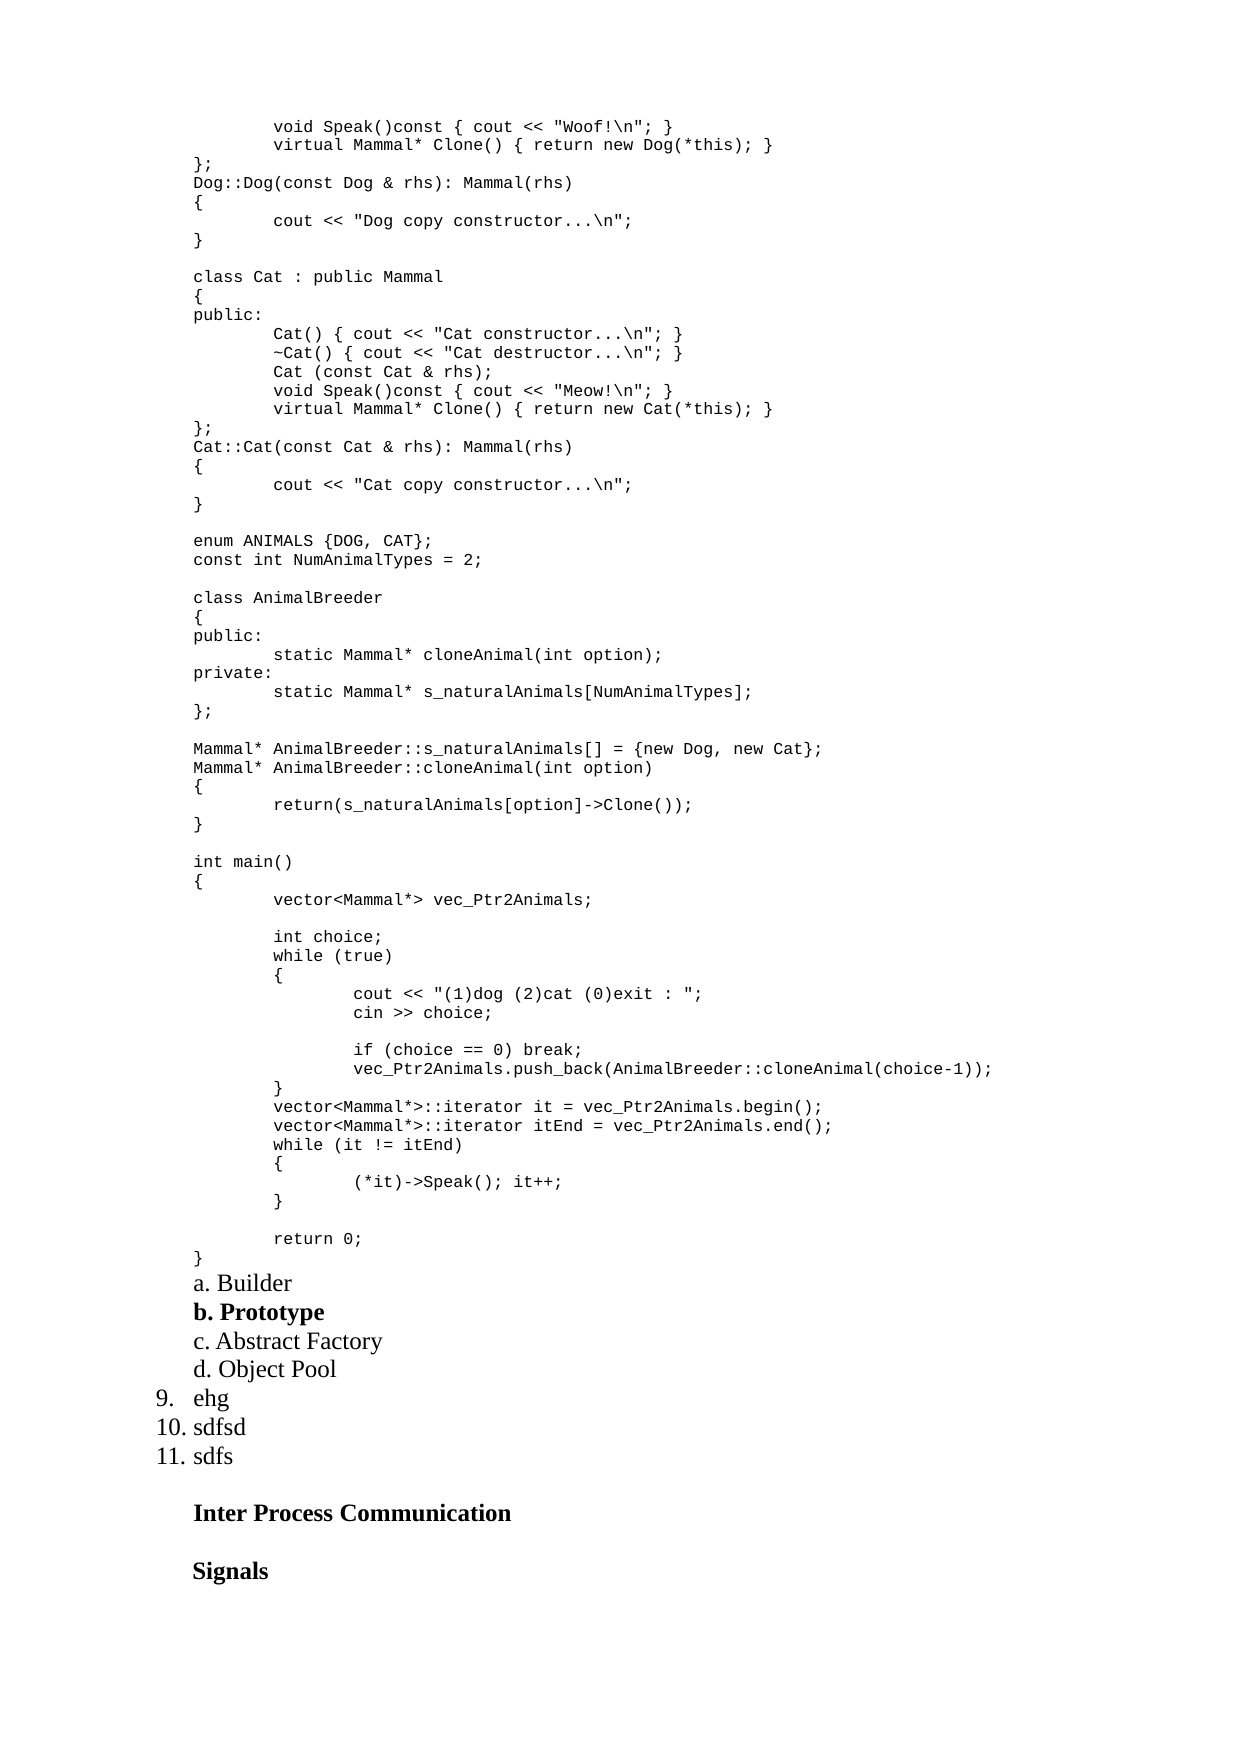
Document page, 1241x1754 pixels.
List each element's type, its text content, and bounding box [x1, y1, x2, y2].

list virtual Mammal* Clone() { return new Dog(*this); } [156, 137, 1122, 156]
list }; [156, 420, 1122, 439]
list (*it)->Speak(); it++; [156, 1174, 1122, 1193]
list { [156, 608, 1122, 627]
list vector<Mammal*> vec_Ptr2Animals; [156, 891, 1122, 910]
list ~Cat() { cout << "Cat destructor...\n"; } [156, 344, 1122, 363]
list { [156, 193, 1122, 212]
list enum ANIMALS {DOG, CAT}; [156, 533, 1122, 552]
list class Cat : public Mammal [156, 269, 1122, 288]
list private: [156, 665, 1122, 684]
list static Mammal* cloneAnimal(int option); [156, 646, 1122, 665]
list int main() [156, 853, 1122, 872]
list if (choice == 0) break; [156, 1042, 1122, 1061]
list public: [156, 627, 1122, 646]
list Mammal* AnimalBreeder::cloneAnimal(int option) [156, 759, 1122, 778]
list while (it != itEnd) [156, 1136, 1122, 1155]
list { [156, 288, 1122, 307]
list void Speak()const { cout << "Woof!\n"; } [156, 118, 1122, 137]
list void Speak()const { cout << "Meow!\n"; } [156, 382, 1122, 401]
list public: [156, 307, 1122, 326]
list { [156, 1155, 1122, 1174]
list int choice; [156, 929, 1122, 948]
list } [156, 816, 1122, 834]
list d. Object Pool [156, 1354, 1122, 1383]
list return 0; [156, 1231, 1122, 1249]
list } [156, 1080, 1122, 1098]
list class AnimalBreeder [156, 589, 1122, 608]
list } [156, 231, 1122, 250]
list Cat() { cout << "Cat constructor...\n"; } [156, 326, 1122, 344]
list vec_Ptr2Animals.push_back(AnimalBreeder::cloneAnimal(choice-1)); [156, 1061, 1122, 1080]
list virtual Mammal* Clone() { return new Cat(*this); } [156, 401, 1122, 420]
list c. Abstract Factory [156, 1326, 1122, 1354]
list vector<Mammal*>::iterator itEnd = vec_Ptr2Animals.end(); [156, 1117, 1122, 1136]
list while (true) [156, 948, 1122, 967]
list a. Builder [156, 1268, 1122, 1297]
list cout << "Dog copy constructor...\n"; [156, 212, 1122, 231]
list { [156, 967, 1122, 985]
list { [156, 457, 1122, 476]
list Cat (const Cat & rhs); [156, 363, 1122, 382]
list b. Prototype [156, 1297, 1122, 1326]
list Inter Process Communication [156, 1498, 1122, 1527]
list cout << "(1)dog (2)cat (0)exit : "; [156, 985, 1122, 1004]
list static Mammal* s_naturalAnimals[NumAnimalTypes]; [156, 684, 1122, 703]
list Cat::Cat(const Cat & rhs): Mammal(rhs) [156, 439, 1122, 457]
list vector<Mammal*>::iterator it = vec_Ptr2Animals.begin(); [156, 1098, 1122, 1117]
list }; [156, 156, 1122, 175]
list } [156, 1193, 1122, 1212]
list const int NumAnimalTypes = 2; [156, 552, 1122, 571]
list cout << "Cat copy constructor...\n"; [156, 476, 1122, 495]
text Signals [118, 1556, 1122, 1584]
list sdfsd [156, 1412, 1122, 1441]
list cin >> choice; [156, 1004, 1122, 1023]
list } [156, 1249, 1122, 1268]
list }; [156, 703, 1122, 721]
list { [156, 778, 1122, 797]
list return(s_naturalAnimals[option]->Clone()); [156, 797, 1122, 816]
list { [156, 872, 1122, 891]
list } [156, 495, 1122, 514]
list ehg [156, 1383, 1122, 1412]
list sdfs [156, 1441, 1122, 1469]
list Mammal* AnimalBreeder::s_naturalAnimals[] = {new Dog, new Cat}; [156, 740, 1122, 759]
list Dog::Dog(const Dog & rhs): Mammal(rhs) [156, 175, 1122, 193]
